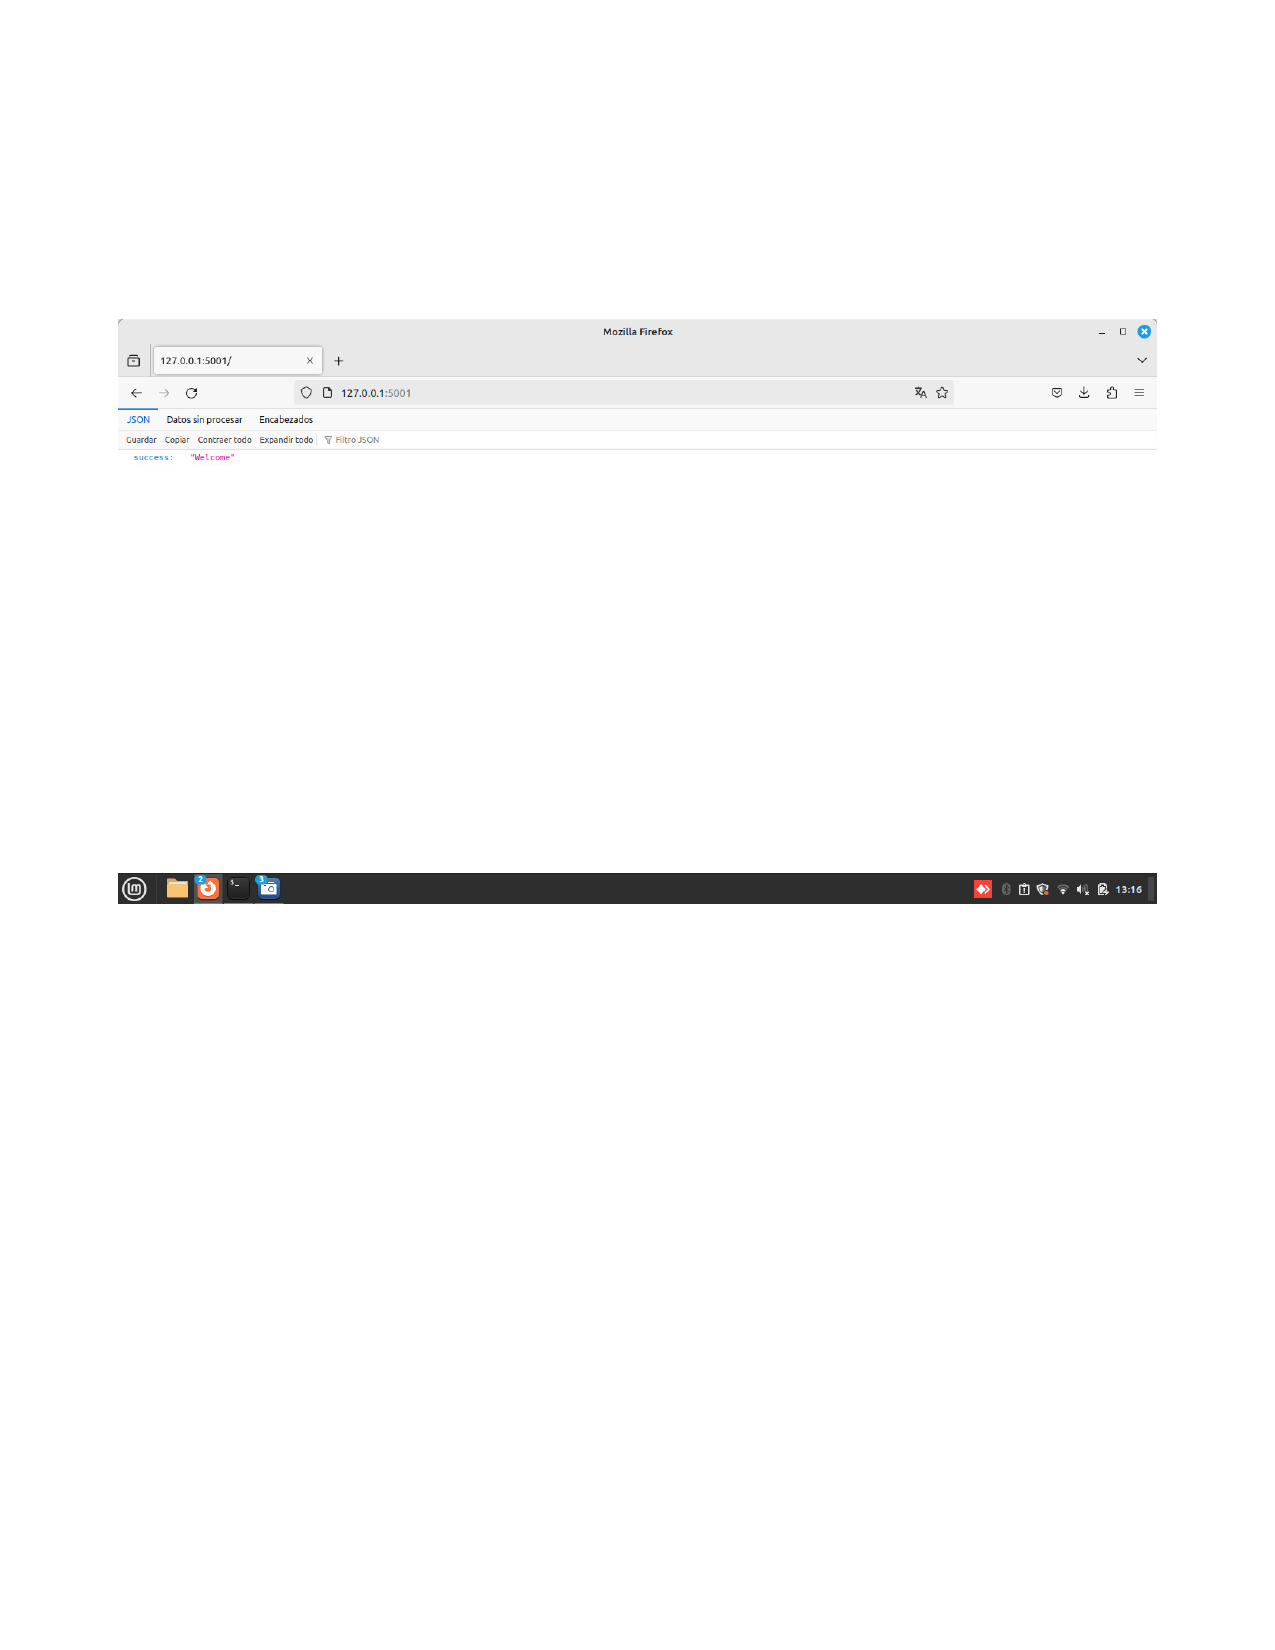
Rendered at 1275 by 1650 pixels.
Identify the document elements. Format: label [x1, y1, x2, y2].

picture [118, 319, 1157, 904]
